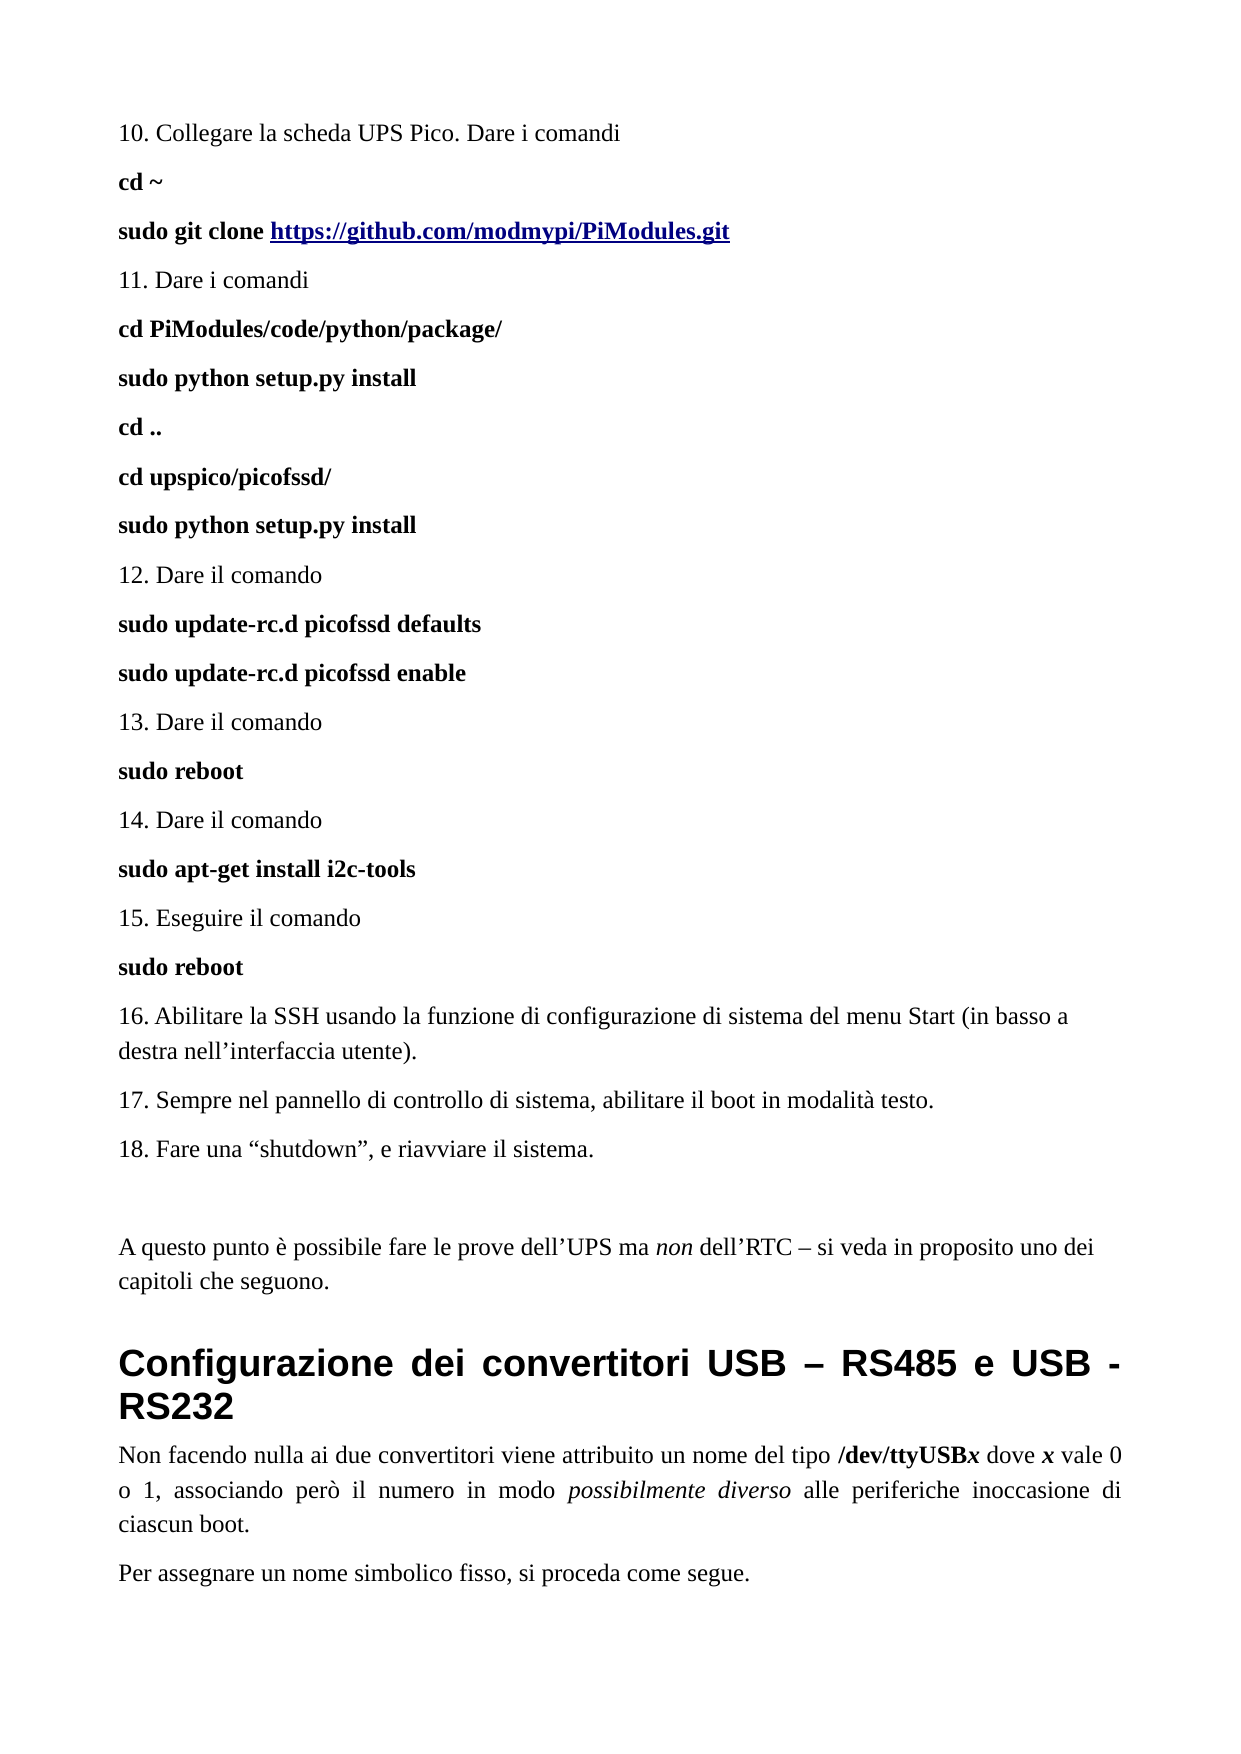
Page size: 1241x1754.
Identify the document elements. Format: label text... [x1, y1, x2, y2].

text 17. Sempre nel pannello di controllo di sistema, abilitare il boot in modalità testo. [118, 1085, 1122, 1113]
text 14. Dare il comando [118, 805, 1122, 834]
text Per assegnare un nome simbolico fisso, si proceda come segue. [118, 1558, 1122, 1587]
text sudo python setup.py install [118, 363, 1122, 392]
subtitle Configurazione dei convertitori USB – RS485 e USB - RS232 [118, 1341, 1122, 1428]
text 18. Fare una “shutdown”, e riavviare il sistema. [118, 1134, 1122, 1163]
text cd ~ [118, 167, 1122, 196]
text sudo update-rc.d picofssd defaults [118, 609, 1122, 637]
text sudo update-rc.d picofssd enable [118, 658, 1122, 687]
text sudo apt-get install i2c-tools [118, 854, 1122, 883]
text cd upspico/picofssd/ [118, 462, 1122, 490]
text 10. Collegare la scheda UPS Pico. Dare i comandi [118, 118, 1122, 147]
text 12. Dare il comando [118, 560, 1122, 588]
text A questo punto è possibile fare le prove dell’UPS ma non dell’RTC – si veda in proposito uno dei capitoli che seguono. [118, 1232, 1122, 1295]
text cd PiModules/code/python/package/ [118, 314, 1122, 343]
text cd .. [118, 412, 1122, 441]
text 11. Dare i comandi [118, 265, 1122, 294]
text 13. Dare il comando [118, 707, 1122, 736]
text sudo git clone https://github.com/modmypi/PiModules.git [118, 216, 1122, 245]
text sudo python setup.py install [118, 511, 1122, 539]
text sudo reboot [118, 952, 1122, 981]
text sudo reboot [118, 756, 1122, 785]
text Non facendo nulla ai due convertitori viene attribuito un nome del tipo /dev/ttyUSBx dove x vale 0 o 1, associando però il numero in modo possibilmente diverso alle periferiche inoccasione di ciascun boot. [118, 1440, 1122, 1538]
text 16. Abilitare la SSH usando la funzione di configurazione di sistema del menu Start (in basso a destra nell’interfaccia utente). [118, 1001, 1122, 1064]
text 15. Eseguire il comando [118, 903, 1122, 932]
